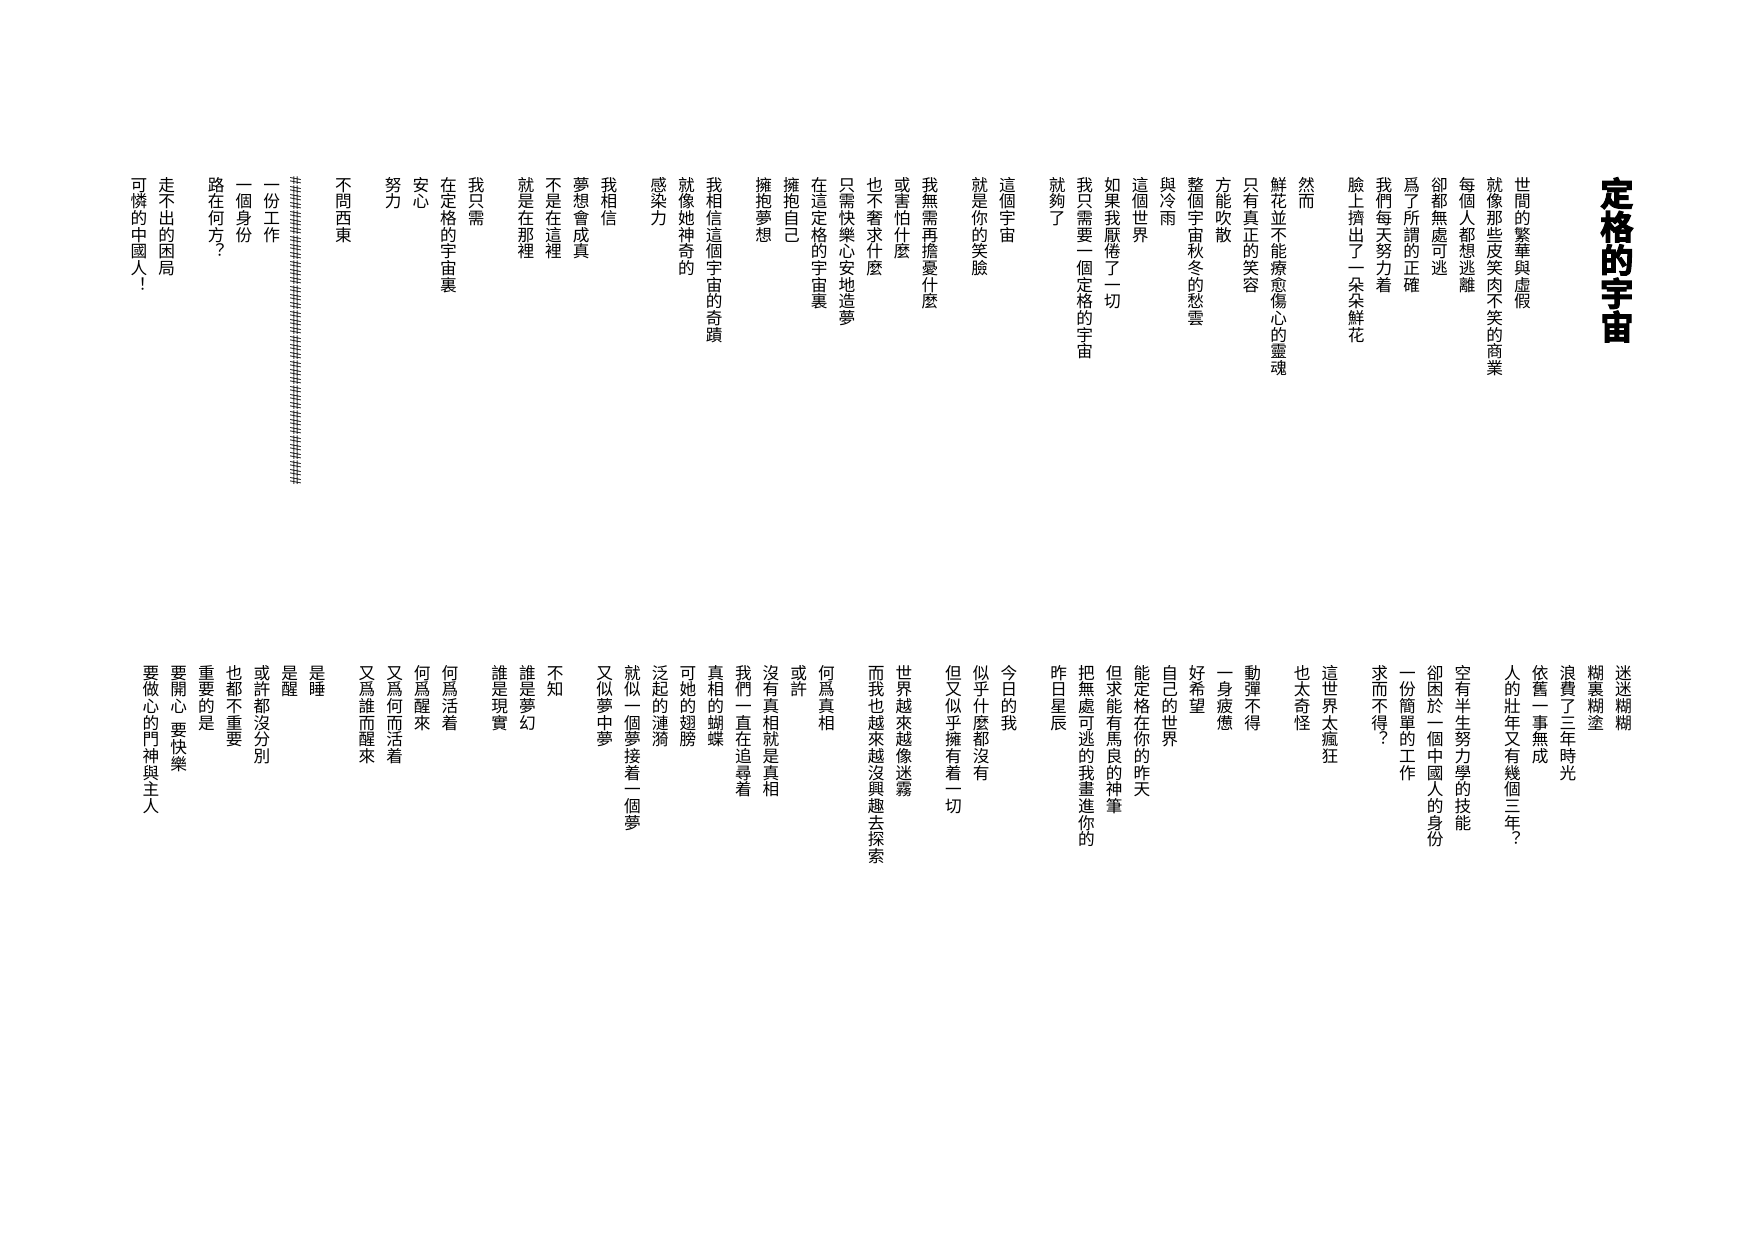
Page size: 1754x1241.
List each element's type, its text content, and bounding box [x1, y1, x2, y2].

text 一份簡單的工作 [1395, 664, 1419, 1122]
text 重要的是 [194, 664, 218, 1122]
text 方能吹散 [1211, 176, 1235, 634]
text 我無需再擔憂什麼 [918, 176, 942, 634]
text 何爲醒來 [410, 664, 434, 1122]
text 擁抱夢想 [752, 176, 776, 634]
text 卻都無處可逃 [1427, 176, 1451, 634]
text 就是你的笑臉 [968, 176, 992, 634]
text 或許 [787, 664, 811, 1122]
text 只有真正的笑容 [1239, 176, 1263, 634]
text 定格的宇宙 [1595, 176, 1635, 634]
text 何爲真相 [814, 664, 838, 1122]
text 就似一個夢接着一個夢 [620, 664, 644, 1122]
text 只需快樂心安地造夢 [835, 176, 859, 634]
text 鮮花並不能療愈傷心的靈魂 [1267, 176, 1291, 634]
text 糊裏糊塗 [1583, 664, 1608, 1122]
text 昨日星辰 [1047, 664, 1071, 1122]
text 要做心的門神與主人 [139, 664, 163, 1122]
text 人的壯年又有幾個三年？ [1500, 664, 1524, 1122]
text 這世界太瘋狂 [1318, 664, 1342, 1122]
text 今日的我 [997, 664, 1021, 1122]
text 卻困於一個中國人的身份 [1423, 664, 1447, 1122]
text 好希望 [1185, 664, 1209, 1122]
text 求而不得？ [1368, 664, 1392, 1122]
text 也都不重要 [222, 664, 246, 1122]
text 或害怕什麼 [890, 176, 914, 634]
text 路在何方？ [204, 176, 228, 634]
text 在定格的宇宙裏 [436, 176, 461, 634]
text 迷迷糊糊 [1611, 664, 1635, 1122]
text 我相信這個宇宙的奇蹟 [702, 176, 726, 634]
text 我們每天努力着 [1372, 176, 1396, 634]
text 不問西東 [331, 176, 355, 634]
text 在這定格的宇宙裏 [807, 176, 831, 634]
text 走不出的困局 [154, 176, 179, 634]
text 是睡 [305, 664, 329, 1122]
text 誰是夢幻 [515, 664, 539, 1122]
text 可她的翅膀 [676, 664, 700, 1122]
text 我只需 [464, 176, 488, 634]
text 是醒 [277, 664, 302, 1122]
text 一身疲憊 [1213, 664, 1237, 1122]
text 世間的繁華與虛假 [1510, 176, 1534, 634]
text 自己的世界 [1157, 664, 1182, 1122]
text 臉上擠出了一朵朵鮮花 [1344, 176, 1368, 634]
text 這個宇宙 [995, 176, 1019, 634]
text 何爲活着 [438, 664, 462, 1122]
text 沒有真相就是真相 [759, 664, 783, 1122]
text 擁抱自己 [779, 176, 803, 634]
text 我相信 [597, 176, 621, 634]
text 又爲何而活着 [382, 664, 407, 1122]
text 或許都沒分別 [250, 664, 274, 1122]
text 這個世界 [1128, 176, 1152, 634]
text 夢想會成真 [569, 176, 593, 634]
text 爲了所謂的正確 [1399, 176, 1424, 634]
text 但又似乎擁有着一切 [941, 664, 966, 1122]
text 動彈不得 [1241, 664, 1265, 1122]
text 就像那些皮笑肉不笑的商業 [1483, 176, 1507, 634]
text 世界越來越像迷霧 [892, 664, 916, 1122]
text 一份工作 [259, 176, 284, 634]
text 但求能有馬良的神筆 [1102, 664, 1126, 1122]
text 能定格在你的昨天 [1130, 664, 1154, 1122]
text 就夠了 [1045, 176, 1069, 634]
text 每個人都想逃離 [1455, 176, 1479, 634]
text 又爲誰而醒來 [355, 664, 379, 1122]
text 與冷雨 [1156, 176, 1180, 634]
text 可憐的中國人！ [127, 176, 151, 634]
text 我只需要一個定格的宇宙 [1073, 176, 1097, 634]
text 整個宇宙秋冬的愁雲 [1183, 176, 1208, 634]
text 就像她神奇的 [674, 176, 698, 634]
text 而我也越來越沒興趣去探索 [864, 664, 888, 1122]
text 不是在這裡 [541, 176, 566, 634]
text 然而 [1294, 176, 1318, 634]
text 安心 [409, 176, 433, 634]
text 誰是現實 [488, 664, 512, 1122]
text 不知 [543, 664, 567, 1122]
text 空有半生努力學的技能 [1451, 664, 1475, 1122]
text 依舊一事無成 [1528, 664, 1552, 1122]
text 感染力 [647, 176, 671, 634]
text 一個身份 [232, 176, 256, 634]
text 就是在那裡 [514, 176, 538, 634]
text 似乎什麼都沒有 [969, 664, 993, 1122]
text 也太奇怪 [1290, 664, 1314, 1122]
text 要開心 要快樂 [167, 664, 191, 1122]
text 又似夢中夢 [593, 664, 617, 1122]
text 把無處可逃的我畫進你的 [1074, 664, 1098, 1122]
text 我們一直在追尋着 [731, 664, 755, 1122]
text 也不奢求什麼 [862, 176, 887, 634]
text 努力 [381, 176, 405, 634]
text 真相的蝴蝶 [703, 664, 728, 1122]
text 浪費了三年時光 [1556, 664, 1580, 1122]
text 如果我厭倦了一切 [1100, 176, 1124, 634]
text ##################################### [287, 176, 306, 634]
text 泛起的漣漪 [648, 664, 672, 1122]
